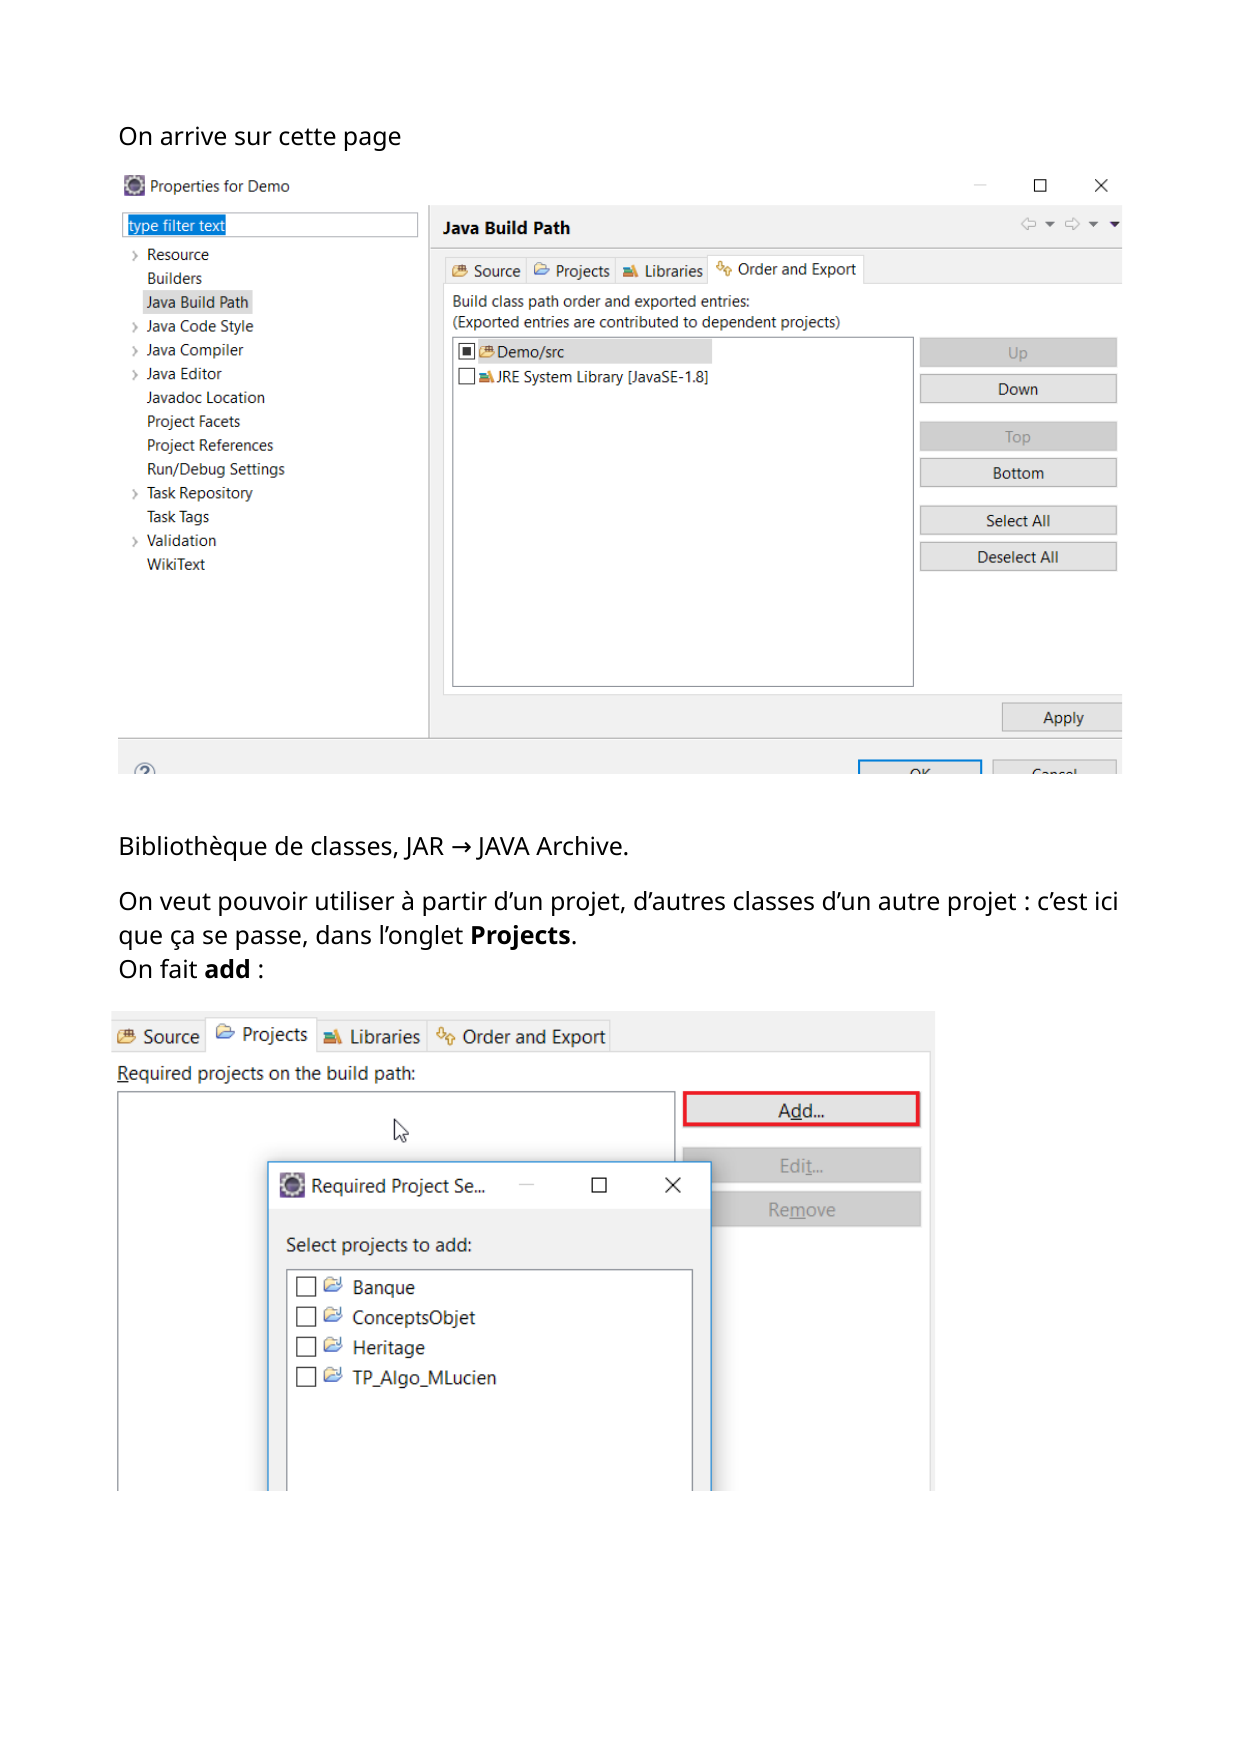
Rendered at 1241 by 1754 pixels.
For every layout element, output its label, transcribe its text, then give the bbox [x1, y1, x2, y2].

picture [118, 173, 1123, 774]
picture [111, 1011, 936, 1491]
text Bibliothèque de classes, JAR → JAVA Archive. [118, 828, 1122, 863]
text On arrive sur cette page [118, 118, 1122, 152]
text On veut pouvoir utiliser à partir d’un projet, d’autres classes d’un autre projet : c’est ici que ça se passe, dans l’onglet Projects. On fait add : [118, 883, 1122, 1020]
